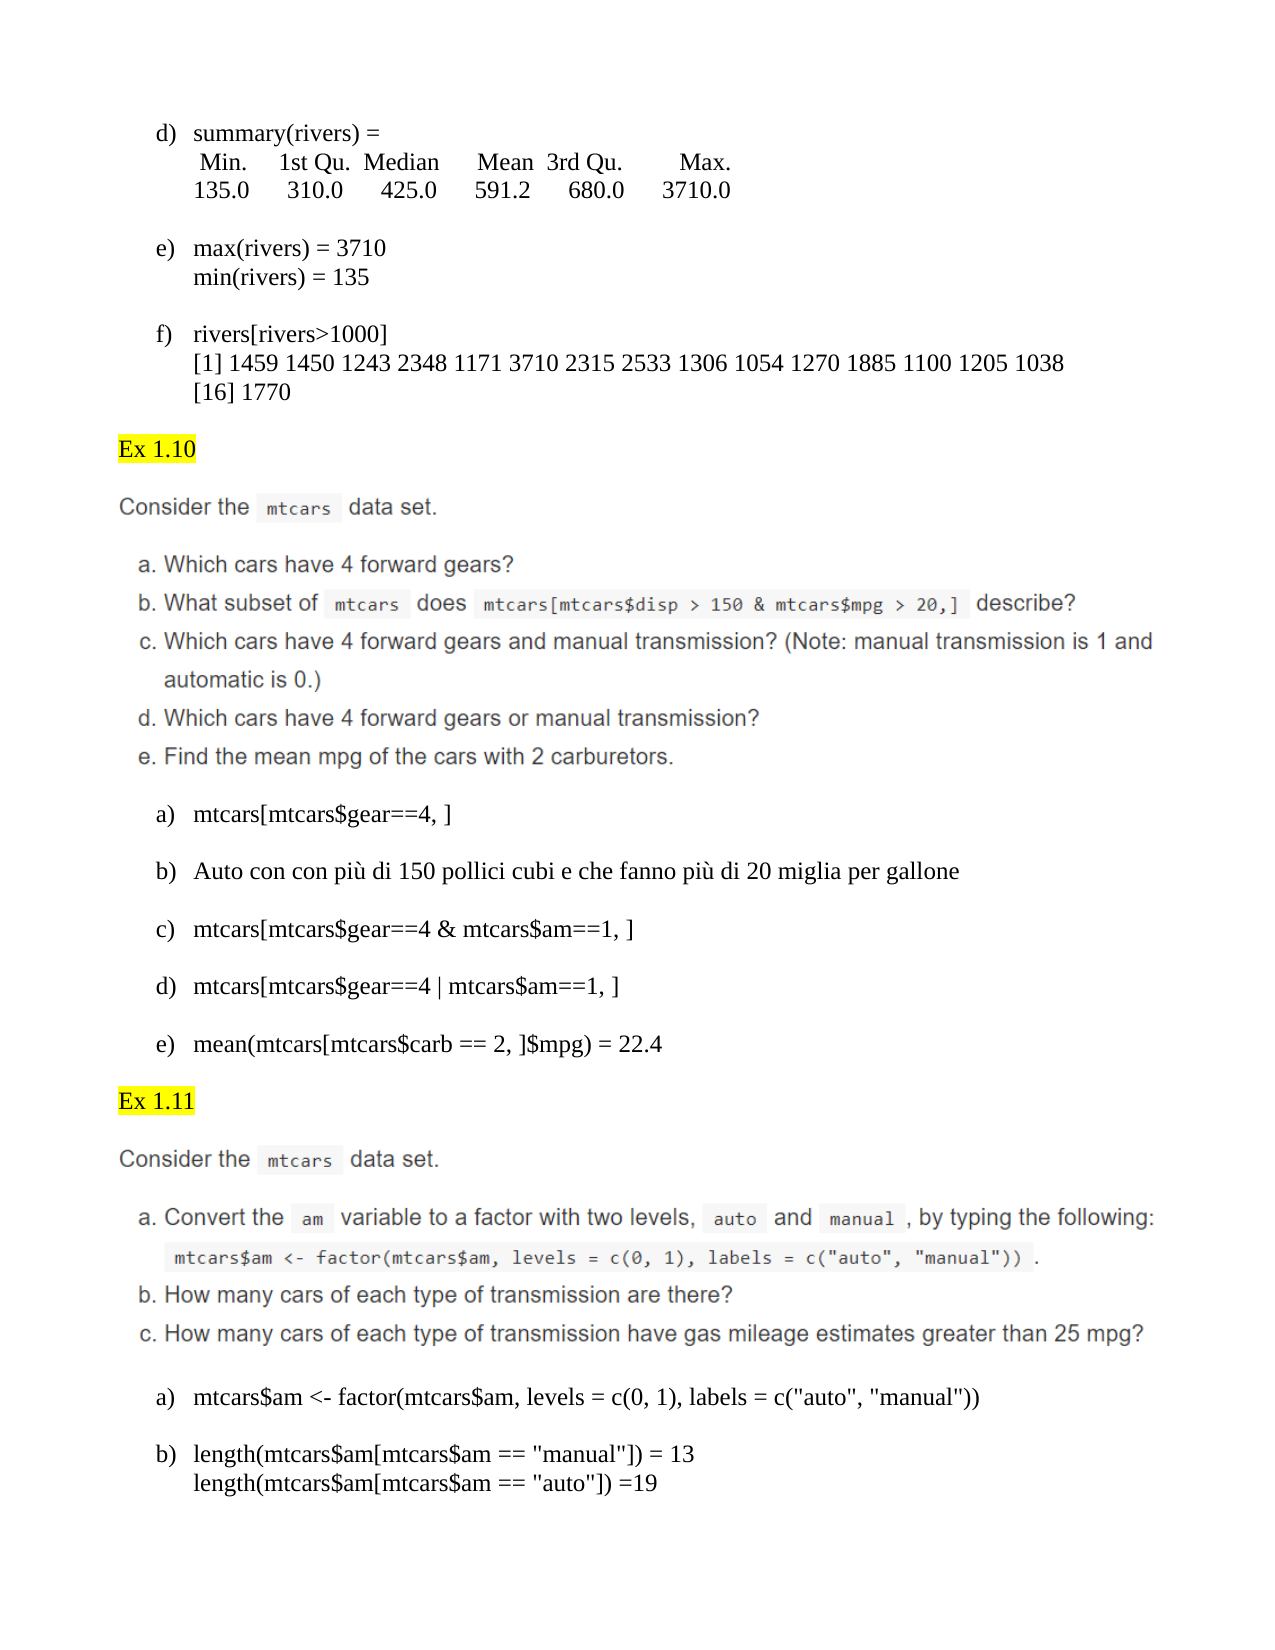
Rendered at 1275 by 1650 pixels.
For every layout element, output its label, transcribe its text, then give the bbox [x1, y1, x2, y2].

list Auto con con più di 150 pollici cubi e che fanno più di 20 miglia per gallone [156, 856, 1157, 885]
picture [118, 491, 1157, 770]
list mean(mtcars[mtcars$carb == 2, ]$mpg) = 22.4 [156, 1029, 1157, 1057]
list min(rivers) = 135 [156, 262, 1157, 291]
list length(mtcars$am[mtcars$am == "auto"]) =19 [156, 1468, 1157, 1497]
list summary(rivers) = [156, 118, 1157, 147]
list mtcars[mtcars$gear==4, ] [156, 799, 1157, 827]
list [16] 1770 [156, 377, 1157, 406]
list length(mtcars$am[mtcars$am == "manual"]) = 13 [156, 1439, 1157, 1468]
list max(rivers) = 3710 [156, 233, 1157, 262]
list mtcars$am <- factor(mtcars$am, levels = c(0, 1), labels = c("auto", "manual")) [156, 1382, 1157, 1411]
list rivers[rivers>1000] [156, 319, 1157, 348]
list [1] 1459 1450 1243 2348 1171 3710 2315 2533 1306 1054 1270 1885 1100 1205 1038 [156, 348, 1157, 377]
text Ex 1.10 [118, 434, 1157, 463]
list Min. 1st Qu. Median Mean 3rd Qu. Max. [156, 147, 1157, 176]
list mtcars[mtcars$gear==4 | mtcars$am==1, ] [156, 971, 1157, 1000]
text Ex 1.11 [118, 1086, 1157, 1115]
list 135.0 310.0 425.0 591.2 680.0 3710.0 [156, 176, 1157, 204]
picture [118, 1143, 1157, 1354]
list mtcars[mtcars$gear==4 & mtcars$am==1, ] [156, 914, 1157, 942]
